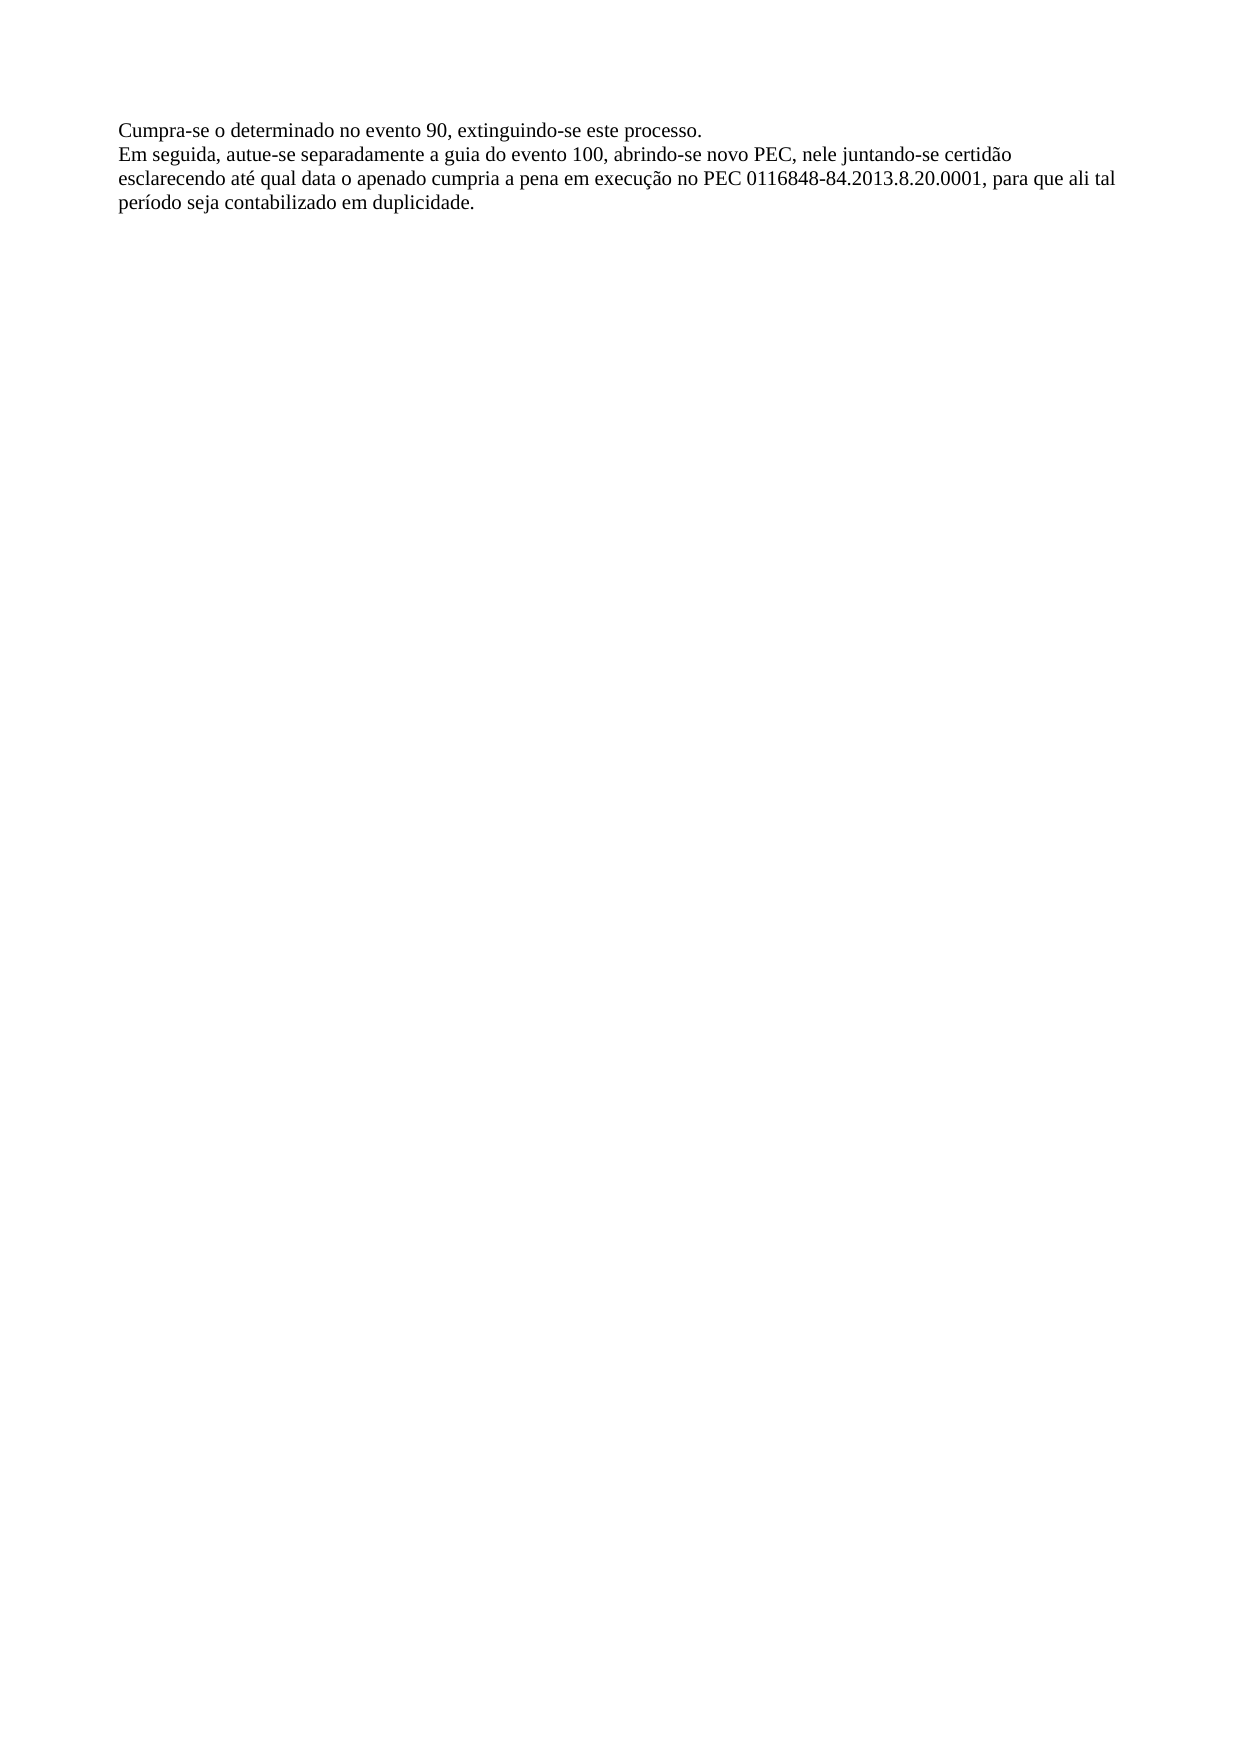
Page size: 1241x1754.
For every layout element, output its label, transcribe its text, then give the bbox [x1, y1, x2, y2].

text Cumpra-se o determinado no evento 90, extinguindo-se este processo. [118, 118, 1122, 142]
text Em seguida, autue-se separadamente a guia do evento 100, abrindo-se novo PEC, nele juntando-se certidão [118, 142, 1122, 166]
text esclarecendo até qual data o apenado cumpria a pena em execução no PEC 0116848-84.2013.8.20.0001, para que ali tal [118, 166, 1122, 190]
text período seja contabilizado em duplicidade. [118, 190, 1122, 214]
